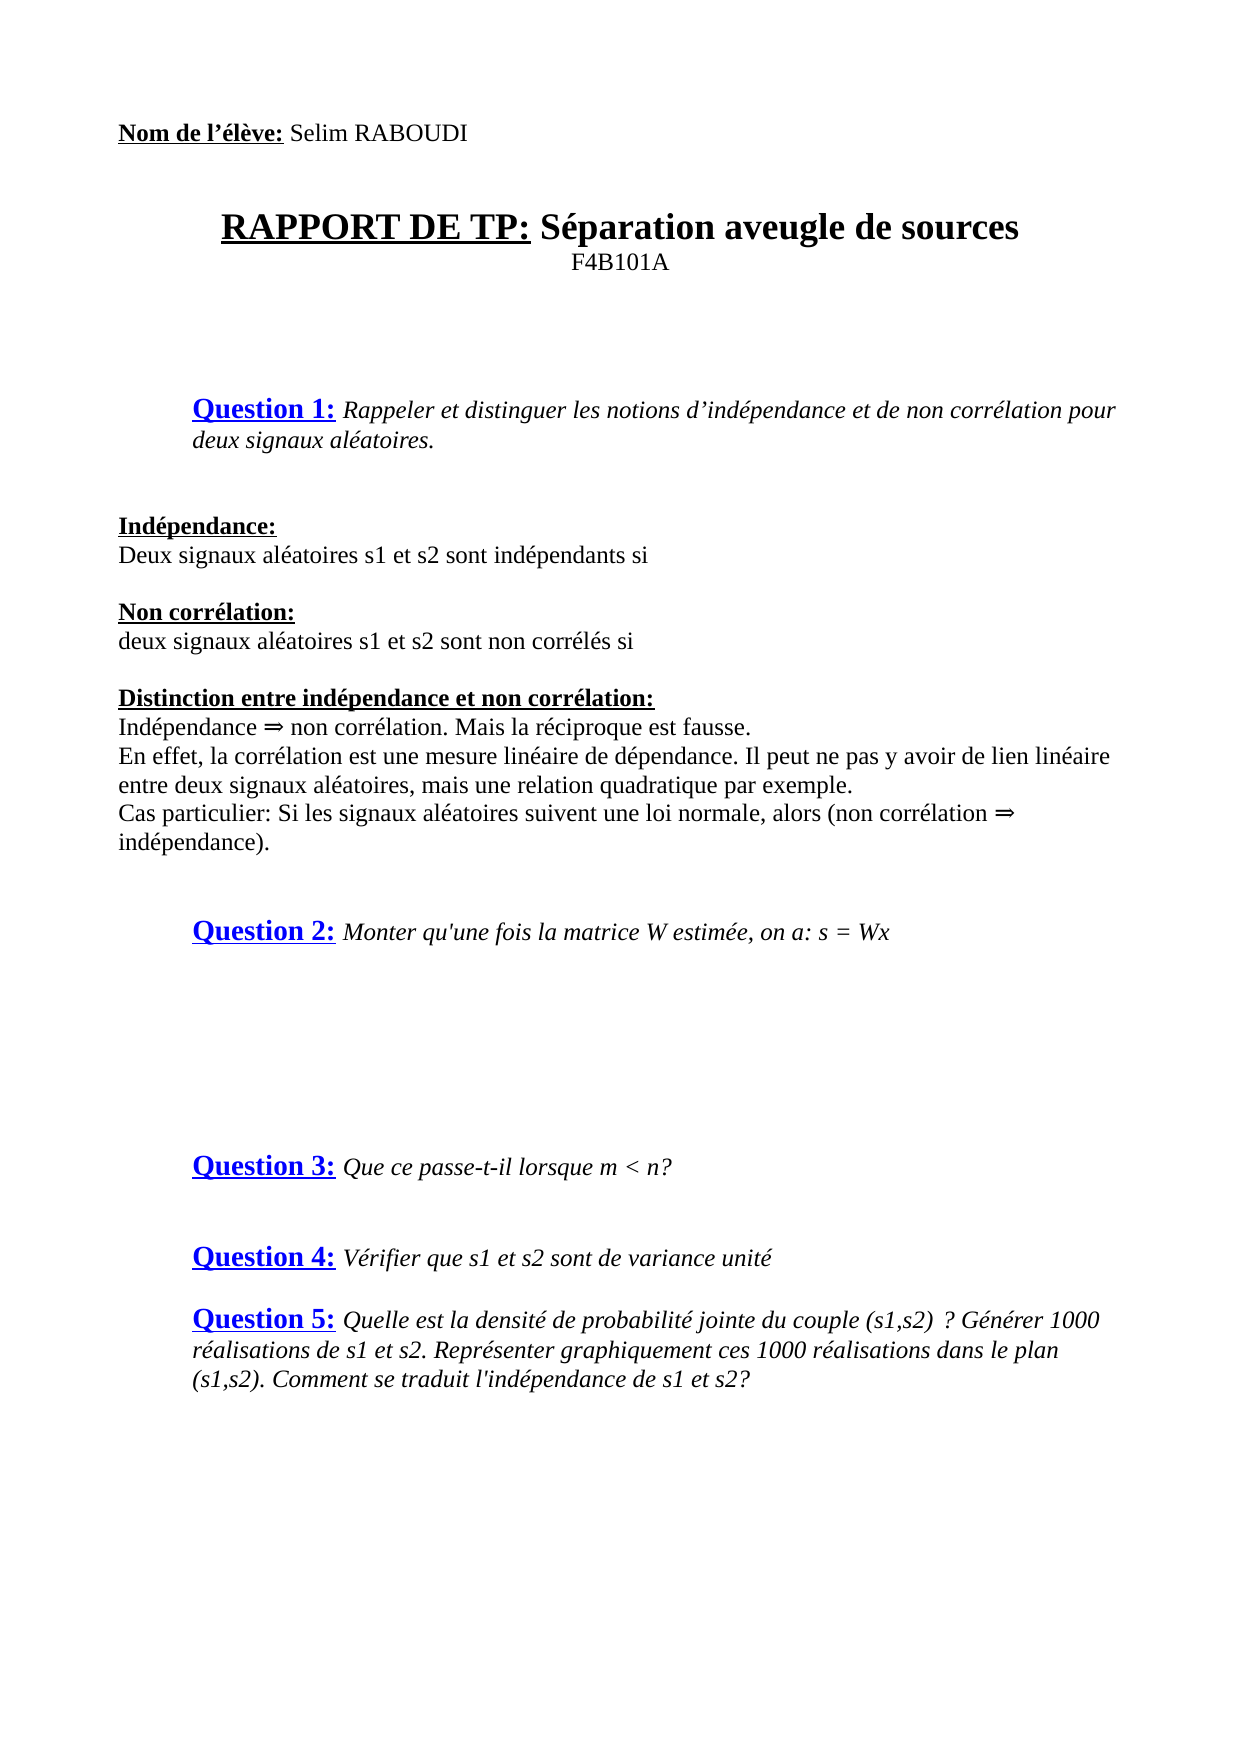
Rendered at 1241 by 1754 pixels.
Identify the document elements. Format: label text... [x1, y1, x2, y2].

text F4B101A [118, 247, 1122, 276]
text deux signaux aléatoires s1 et s2 sont non corrélés si [118, 626, 1122, 655]
text RAPPORT DE TP: Séparation aveugle de sources [118, 204, 1122, 247]
text Question 2: Monter qu'une fois la matrice W estimée, on a: s = Wx [118, 913, 1122, 947]
text Distinction entre indépendance et non corrélation: [118, 683, 1122, 712]
text Question 5: Quelle est la densité de probabilité jointe du couple (s1,s2) ? Générer 1000 réalisations de s1 et s2. Représenter graphiquement ces 1000 réalisations dans le plan (s1,s2). Comment se traduit l'indépendance de s1 et s2? [118, 1302, 1122, 1393]
text Indépendance ⇒ non corrélation. Mais la réciproque est fausse. [118, 712, 1122, 741]
text Question 4: Vérifier que s1 et s2 sont de variance unité [118, 1239, 1122, 1273]
text En effet, la corrélation est une mesure linéaire de dépendance. Il peut ne pas y avoir de lien linéaire entre deux signaux aléatoires, mais une relation quadratique par exemple. [118, 741, 1122, 798]
text Deux signaux aléatoires s1 et s2 sont indépendants si [118, 540, 1122, 568]
text Question 3: Que ce passe-t-il lorsque m < n? [118, 1148, 1122, 1182]
text Non corrélation: [118, 597, 1122, 626]
text Cas particulier: Si les signaux aléatoires suivent une loi normale, alors (non corrélation ⇒ indépendance). [118, 798, 1122, 856]
text Nom de l’élève: Selim RABOUDI [118, 118, 1122, 147]
text Question 1: Rappeler et distinguer les notions d’indépendance et de non corrélation pour deux signaux aléatoires. [118, 391, 1122, 453]
text Indépendance: [118, 511, 1122, 540]
